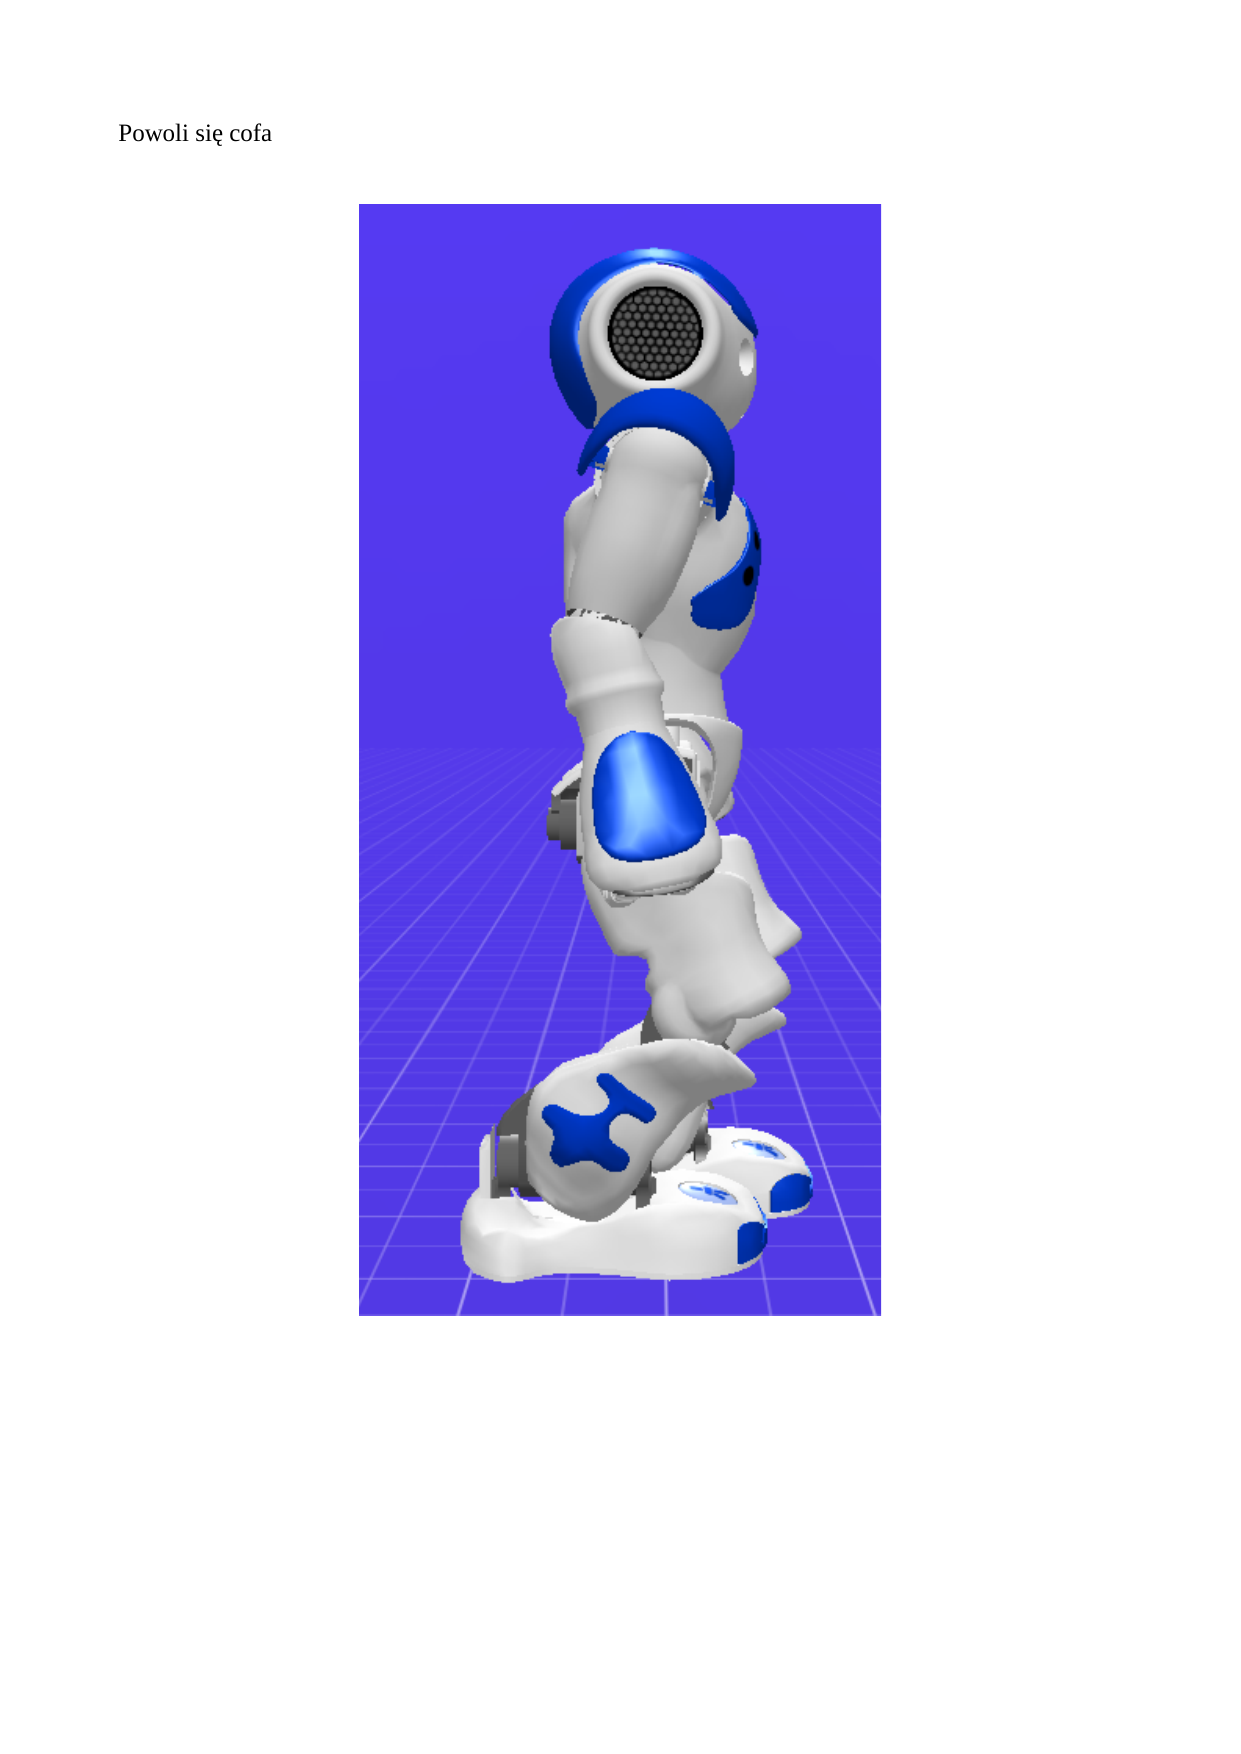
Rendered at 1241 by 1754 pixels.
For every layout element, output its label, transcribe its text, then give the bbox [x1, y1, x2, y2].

picture [359, 204, 882, 1316]
text Powoli się cofa [118, 118, 1122, 147]
